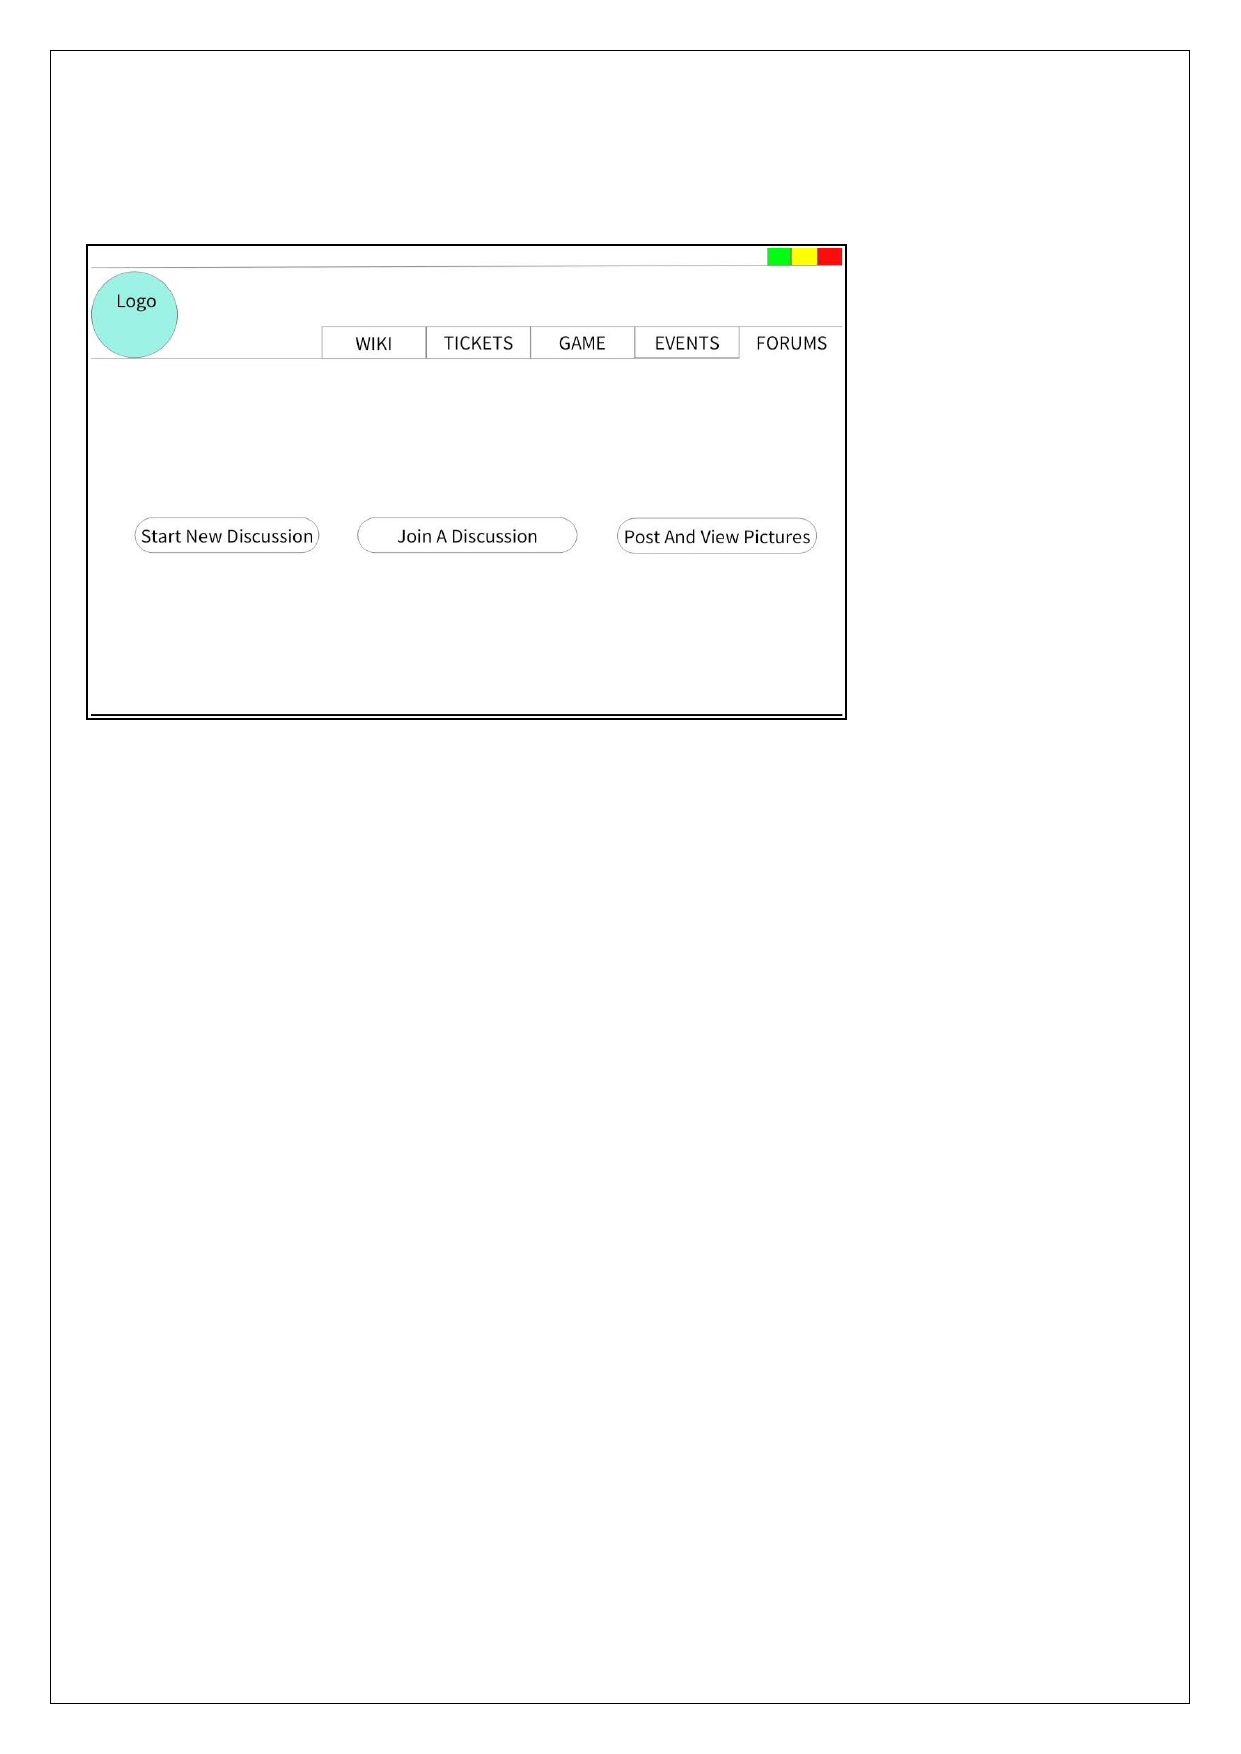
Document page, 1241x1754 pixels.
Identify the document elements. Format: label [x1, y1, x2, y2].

picture [91, 248, 843, 716]
